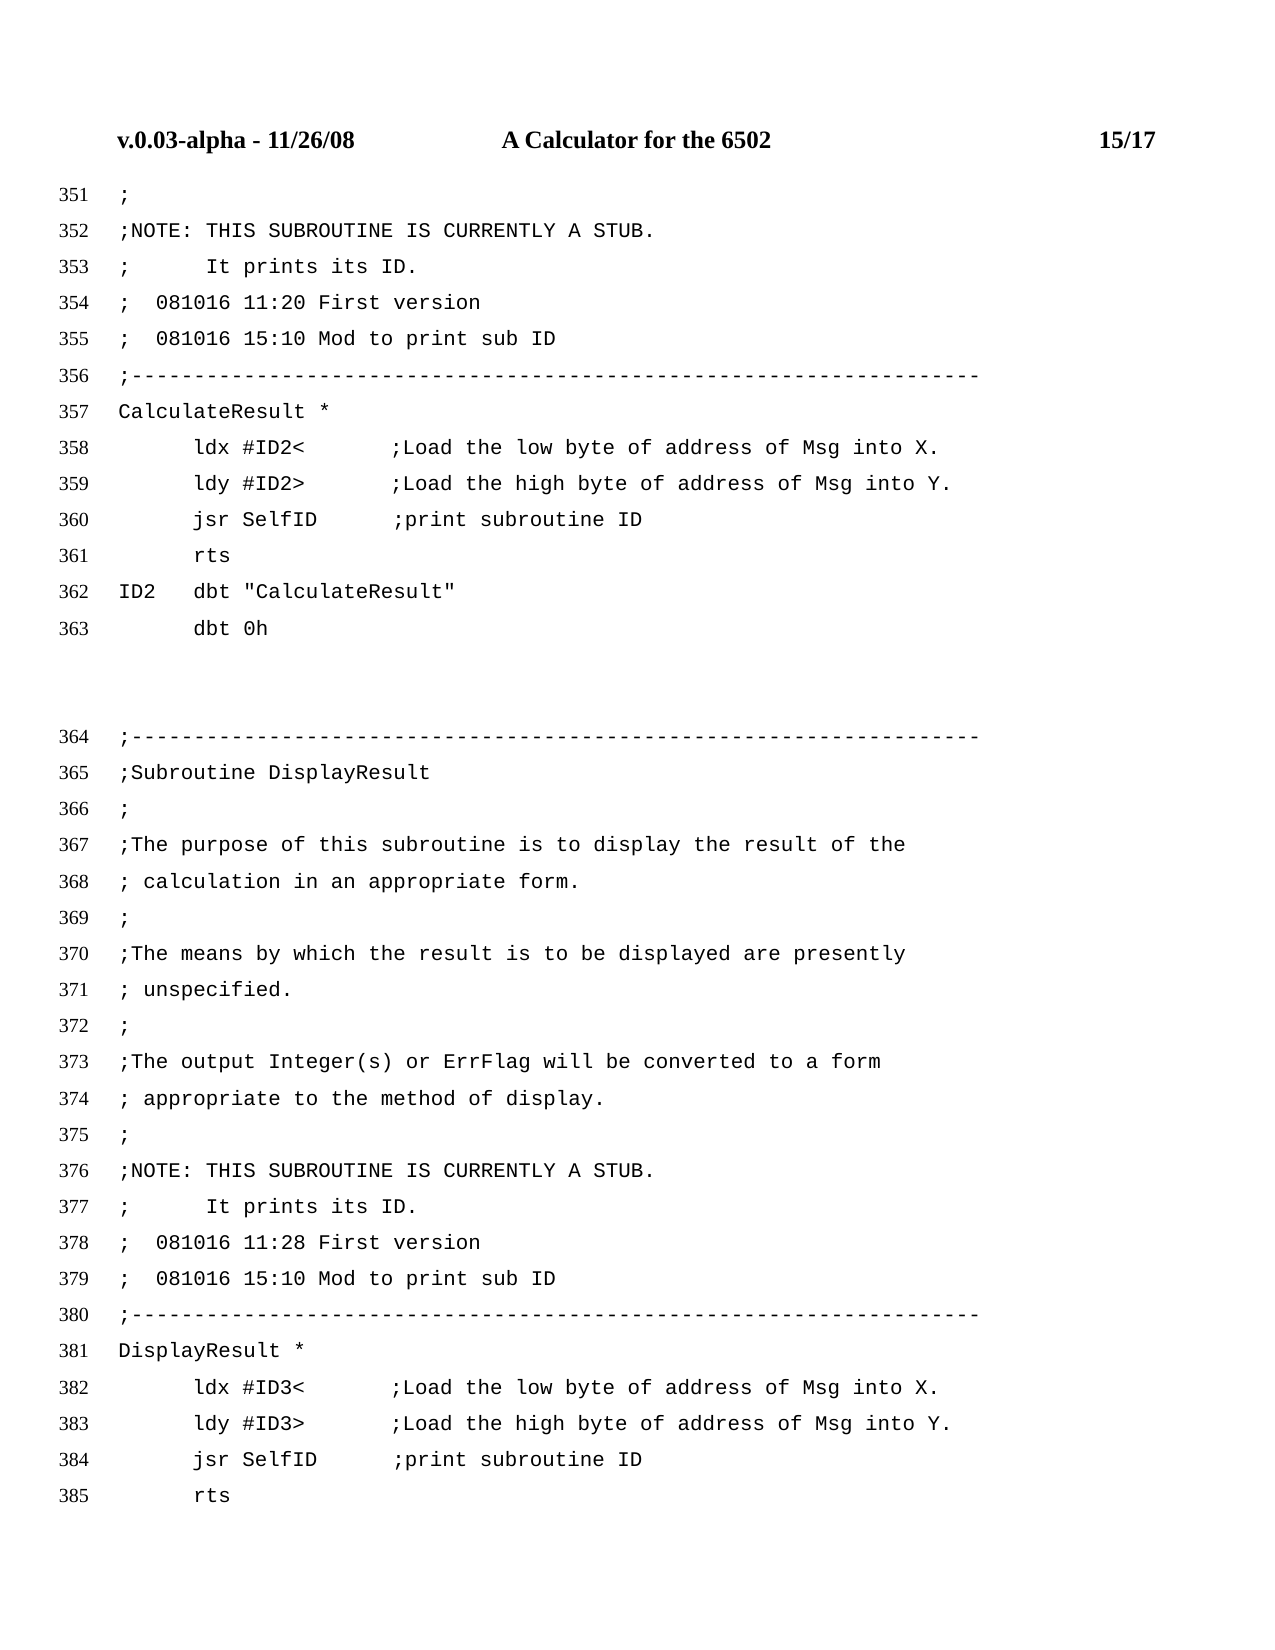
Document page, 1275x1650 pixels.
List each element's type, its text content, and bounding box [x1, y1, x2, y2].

text ; [118, 1124, 1157, 1147]
text ;-------------------------------------------------------------------- [118, 364, 1157, 388]
text ; 081016 15:10 Mod to print sub ID [118, 328, 1157, 352]
text ID2 dbt "CalculateResult" [118, 581, 1157, 605]
text ; [118, 907, 1157, 930]
text ldx #ID2< ;Load the low byte of address of Msg into X. [118, 437, 1157, 461]
text ;-------------------------------------------------------------------- [118, 1304, 1157, 1328]
text ; [118, 184, 1157, 207]
text ;The means by which the result is to be displayed are presently [118, 943, 1157, 967]
text ; appropriate to the method of display. [118, 1087, 1157, 1111]
text rts [118, 545, 1157, 569]
text ;-------------------------------------------------------------------- [118, 726, 1157, 750]
text ; It prints its ID. [118, 256, 1157, 280]
text ; 081016 15:10 Mod to print sub ID [118, 1268, 1157, 1292]
text ;NOTE: THIS SUBROUTINE IS CURRENTLY A STUB. [118, 1160, 1157, 1183]
text ; 081016 11:20 First version [118, 292, 1157, 316]
text ;NOTE: THIS SUBROUTINE IS CURRENTLY A STUB. [118, 220, 1157, 244]
text ldy #ID2> ;Load the high byte of address of Msg into Y. [118, 473, 1157, 497]
text dbt 0h [118, 618, 1157, 641]
text rts [118, 1485, 1157, 1509]
text CalculateResult * [118, 401, 1157, 424]
text ;The purpose of this subroutine is to display the result of the [118, 834, 1157, 858]
text ldx #ID3< ;Load the low byte of address of Msg into X. [118, 1377, 1157, 1400]
text DisplayResult * [118, 1341, 1157, 1364]
text jsr SelfID ;print subroutine ID [118, 509, 1157, 533]
text ; unspecified. [118, 979, 1157, 1003]
text ; 081016 11:28 First version [118, 1232, 1157, 1256]
text ; [118, 798, 1157, 822]
text ;The output Integer(s) or ErrFlag will be converted to a form [118, 1051, 1157, 1075]
text ldy #ID3> ;Load the high byte of address of Msg into Y. [118, 1413, 1157, 1436]
text ;Subroutine DisplayResult [118, 762, 1157, 786]
text ; [118, 1015, 1157, 1039]
text ; calculation in an appropriate form. [118, 871, 1157, 894]
text jsr SelfID ;print subroutine ID [118, 1449, 1157, 1473]
text ; It prints its ID. [118, 1196, 1157, 1219]
